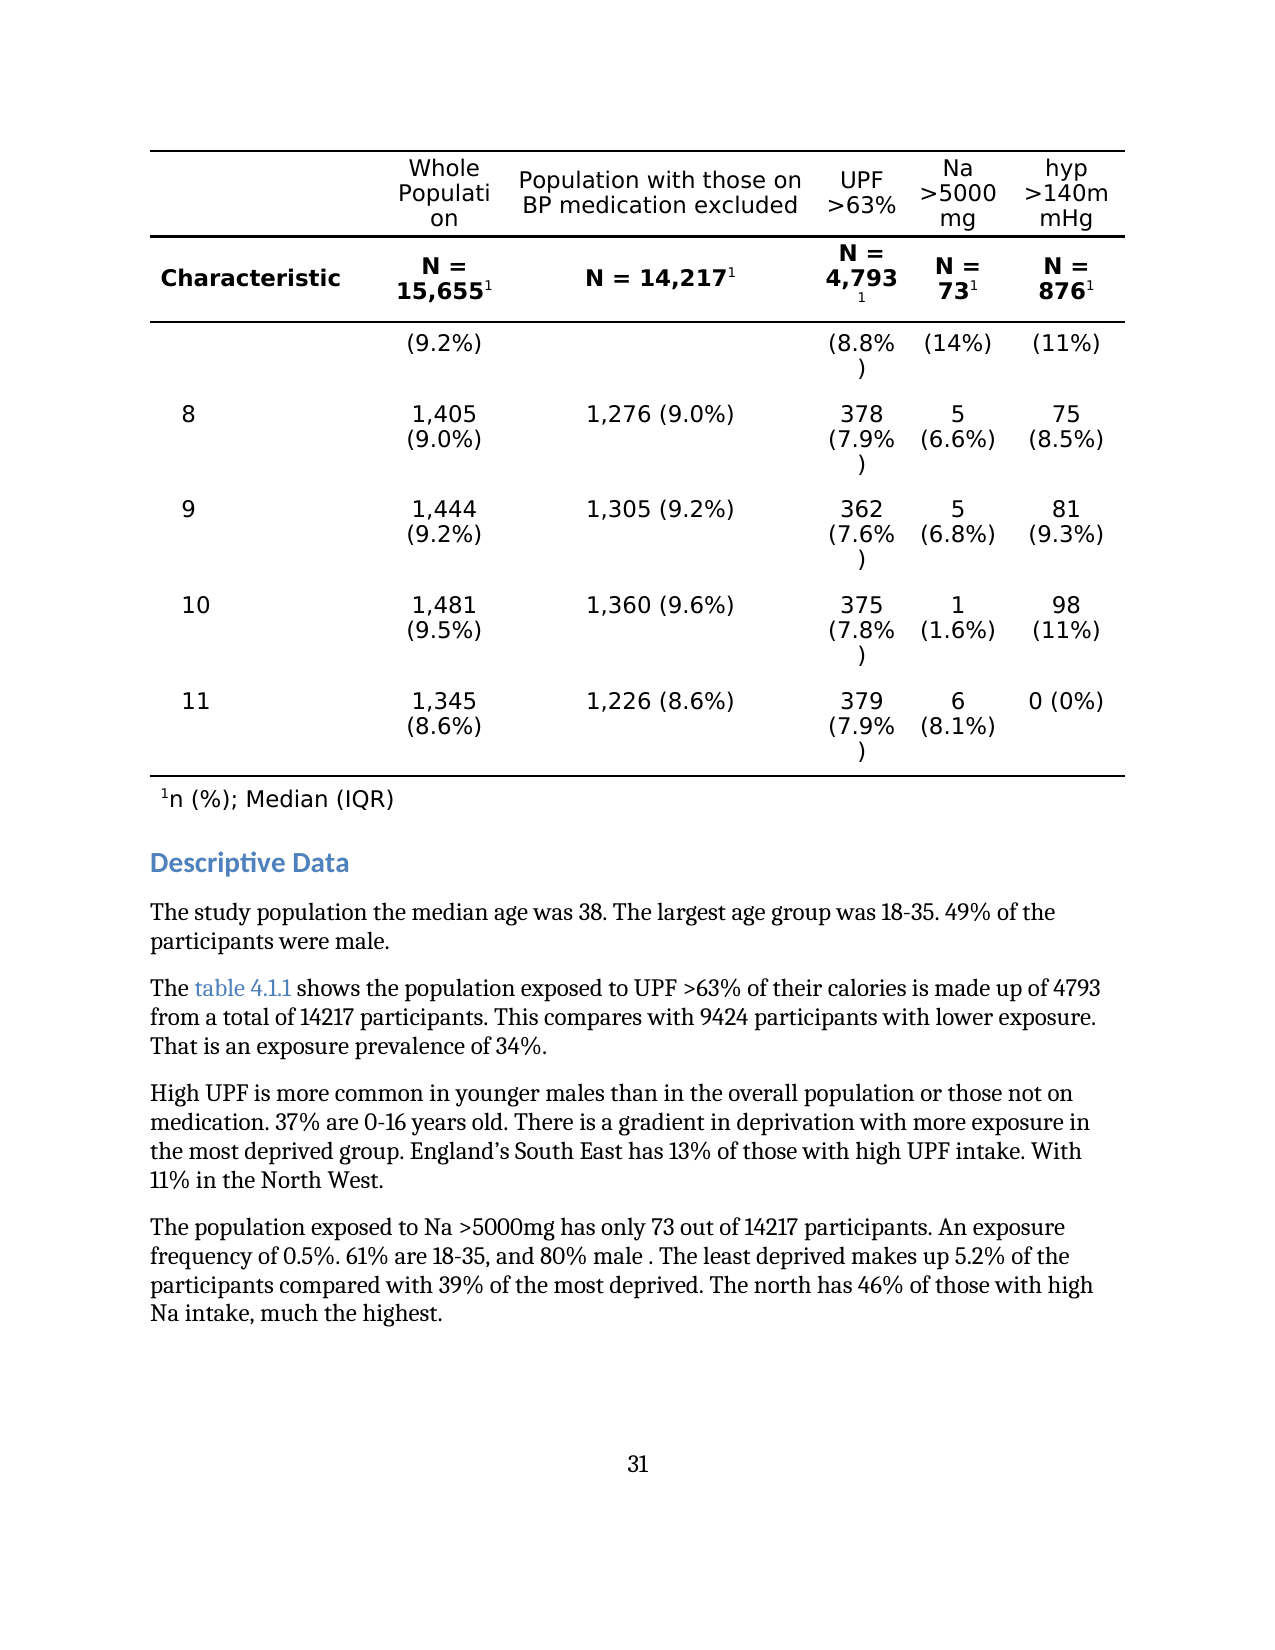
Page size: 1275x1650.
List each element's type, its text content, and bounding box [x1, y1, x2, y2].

table_cell 1,444 (9.2%) [383, 488, 506, 583]
table_cell 98 (11%) [1007, 583, 1125, 679]
text The table 4.1.1 shows the population exposed to UPF >63% of their calories is made up of 4793 from a total of 14217 participants. This compares with 9424 participants with lower exposure. That is an exposure prevalence of 34%. [150, 974, 1125, 1061]
table_cell 75 (8.5%) [1007, 392, 1125, 487]
table_cell (14%) [908, 323, 1007, 392]
table_cell 362 (7.6%) [815, 488, 908, 583]
table_cell 1,405 (9.0%) [383, 392, 506, 487]
table_header Na >5000mg [908, 152, 1007, 235]
text The study population the median age was 38. The largest age group was 18-35. 49% of the participants were male. [150, 898, 1125, 956]
table_header Population with those on BP medication excluded [506, 152, 815, 235]
text The population exposed to Na >5000mg has only 73 out of 14217 participants. An exposure frequency of 0.5%. 61% are 18-35, and 80% male . The least deprived makes up 5.2% of the participants compared with 39% of the most deprived. The north has 46% of those with high Na intake, much the highest. [150, 1213, 1125, 1328]
table_cell 81 (9.3%) [1007, 488, 1125, 583]
table_cell 5 (6.6%) [908, 392, 1007, 487]
table_cell N = 14,2171 [506, 238, 815, 321]
table_cell 5 (6.8%) [908, 488, 1007, 583]
table_cell N = 731 [908, 238, 1007, 321]
table_cell 378 (7.9%) [815, 392, 908, 487]
table_cell 11 [150, 679, 383, 775]
table_cell N = 8761 [1007, 238, 1125, 321]
table_cell N = 15,6551 [383, 238, 506, 321]
table_cell 1,276 (9.0%) [506, 392, 815, 487]
subtitle Descriptive Data [150, 844, 1125, 879]
table_cell [506, 323, 815, 392]
table_header [150, 152, 383, 235]
table_cell 0 (0%) [1007, 679, 1125, 775]
table_cell 379 (7.9%) [815, 679, 908, 775]
table_cell 1,481 (9.5%) [383, 583, 506, 679]
table_header Whole Population [383, 152, 506, 235]
table_cell 8 [150, 392, 383, 487]
table_cell [150, 323, 383, 392]
text High UPF is more common in younger males than in the overall population or those not on medication. 37% are 0-16 years old. There is a gradient in deprivation with more exposure in the most deprived group. England’s South East has 13% of those with high UPF intake. With 11% in the North West. [150, 1079, 1125, 1194]
table_cell 9 [150, 488, 383, 583]
table_cell 1 (1.6%) [908, 583, 1007, 679]
table_cell Characteristic [150, 238, 383, 321]
table_header UPF >63% [815, 152, 908, 235]
table_cell 1,360 (9.6%) [506, 583, 815, 679]
table_cell 6 (8.1%) [908, 679, 1007, 775]
table_cell 1n (%); Median (IQR) [150, 777, 1125, 823]
table_cell 1,226 (8.6%) [506, 679, 815, 775]
table_cell 375 (7.8%) [815, 583, 908, 679]
table_cell 1,345 (8.6%) [383, 679, 506, 775]
table_cell (9.2%) [383, 323, 506, 392]
table_cell (8.8%) [815, 323, 908, 392]
table_cell 10 [150, 583, 383, 679]
table_cell (11%) [1007, 323, 1125, 392]
table_cell 1,305 (9.2%) [506, 488, 815, 583]
table_cell N = 4,7931 [815, 238, 908, 321]
table_header hyp >140mmHg [1007, 152, 1125, 235]
